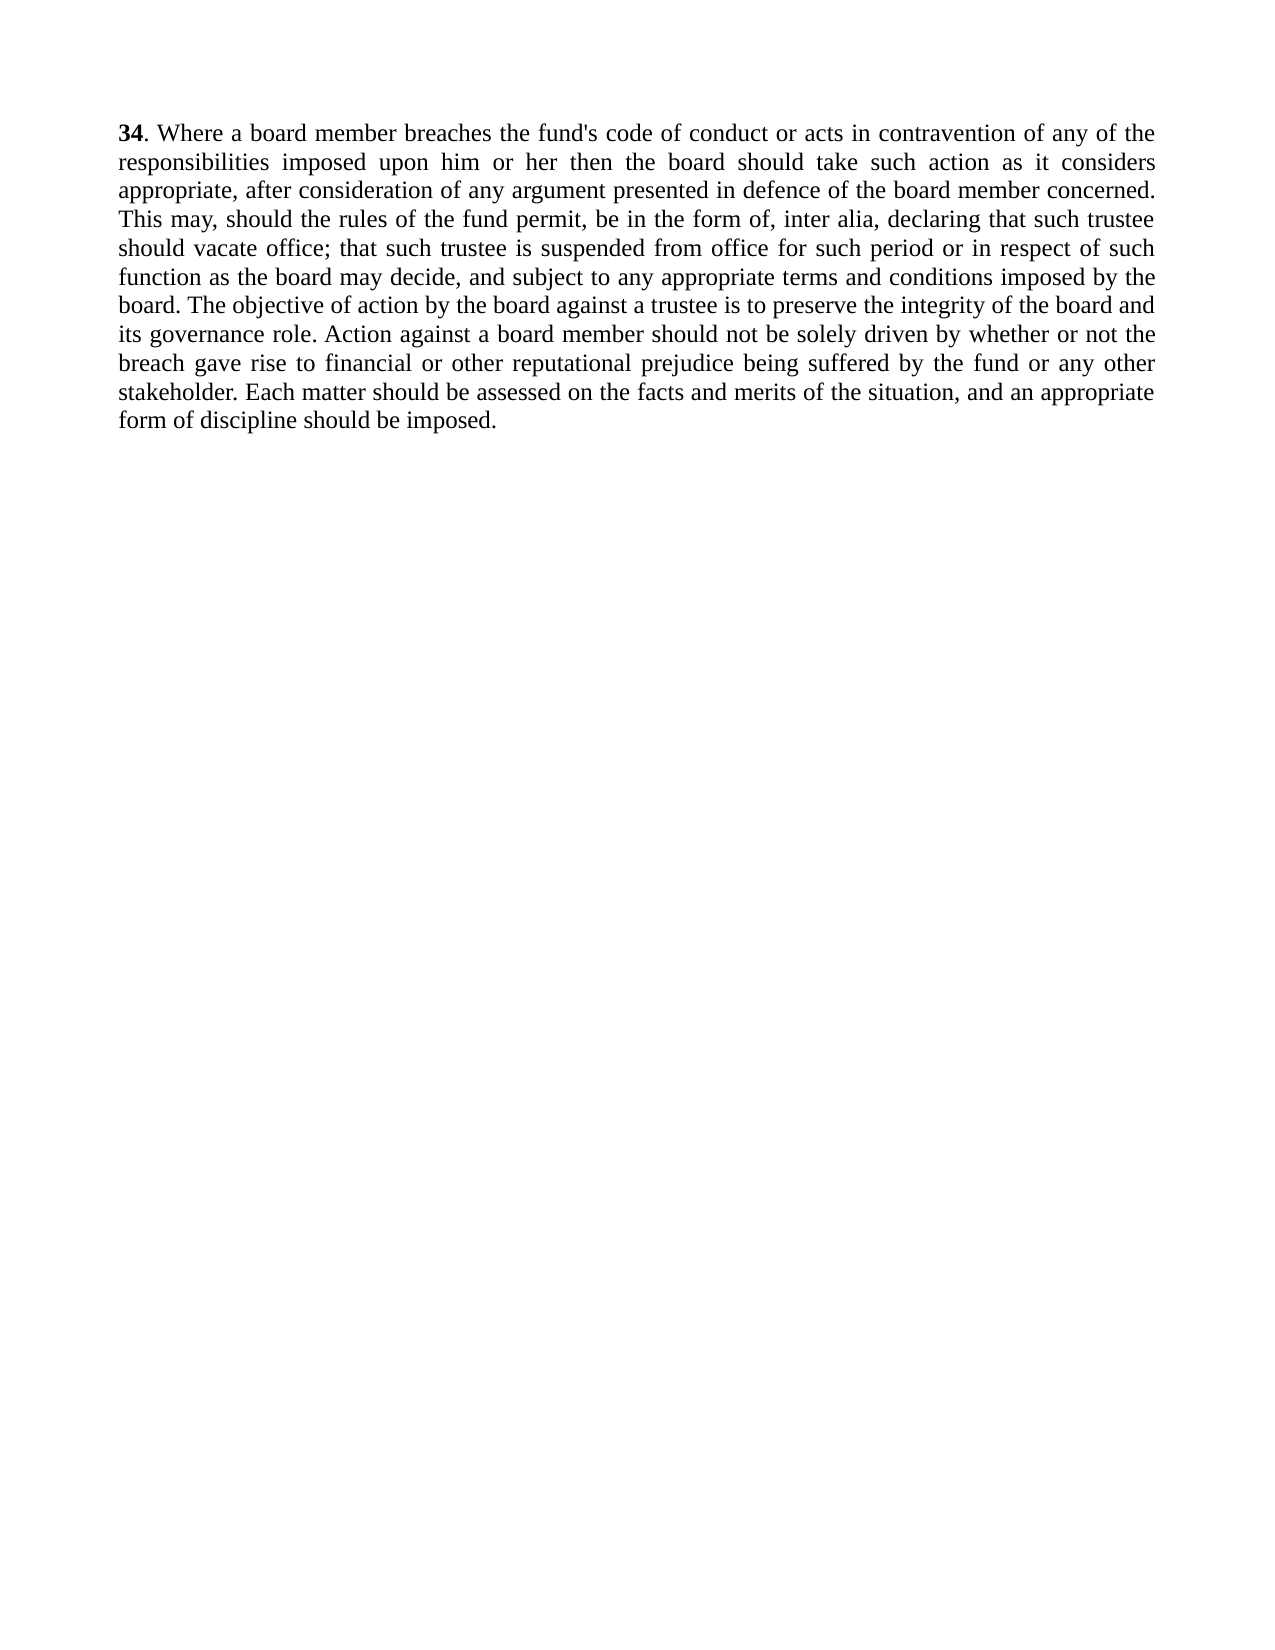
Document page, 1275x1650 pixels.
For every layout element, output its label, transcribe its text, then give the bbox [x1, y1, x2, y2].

text 34. Where a board member breaches the fund's code of conduct or acts in contravention of any of the responsibilities imposed upon him or her then the board should take such action as it considers appropriate, after consideration of any argument presented in defence of the board member concerned. This may, should the rules of the fund permit, be in the form of, inter alia, declaring that such trustee should vacate office; that such trustee is suspended from office for such period or in respect of such function as the board may decide, and subject to any appropriate terms and conditions imposed by the board. The objective of action by the board against a trustee is to preserve the integrity of the board and its governance role. Action against a board member should not be solely driven by whether or not the breach gave rise to financial or other reputational prejudice being suffered by the fund or any other stakeholder. Each matter should be assessed on the facts and merits of the situation, and an appropriate form of discipline should be imposed. [118, 118, 1157, 434]
